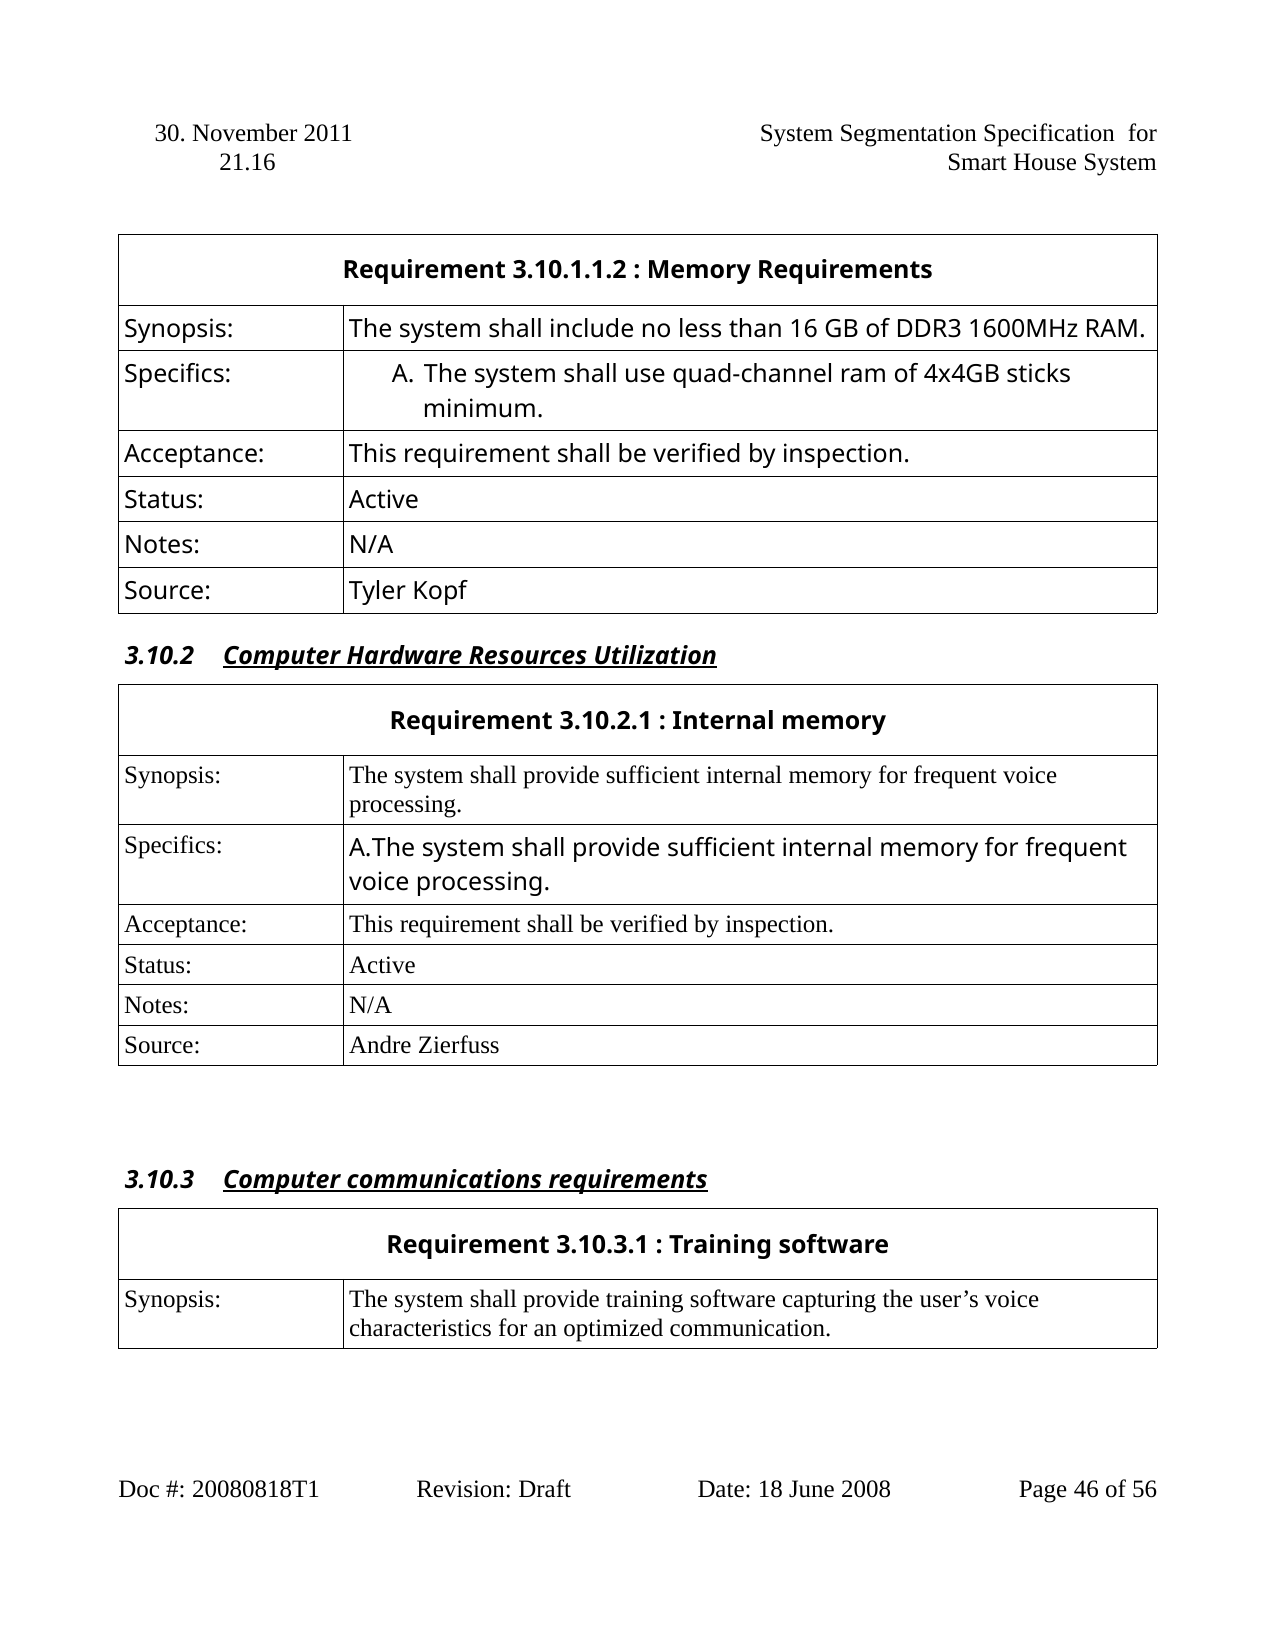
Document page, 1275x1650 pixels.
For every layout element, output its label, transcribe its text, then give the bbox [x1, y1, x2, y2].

table_cell N/A [344, 522, 1157, 567]
table_header Requirement 3.10.1.1.2 : Memory Requirements [119, 235, 1157, 304]
table_cell Active [344, 477, 1157, 521]
table_cell This requirement shall be verified by inspection. [344, 431, 1157, 476]
subtitle Computer communications requirements [118, 1161, 1157, 1196]
table_cell N/A [344, 985, 1157, 1024]
table_cell Andre Zierfuss [344, 1026, 1157, 1065]
table_cell Status: [119, 477, 343, 521]
table_header Requirement 3.10.3.1 : Training software [119, 1209, 1157, 1279]
table_cell Acceptance: [119, 905, 343, 944]
table_cell Source: [119, 1026, 343, 1065]
table_cell Specifics: [119, 351, 343, 430]
table_header Requirement 3.10.2.1 : Internal memory [119, 685, 1157, 755]
table_cell Active [344, 945, 1157, 984]
table_cell Acceptance: [119, 431, 343, 476]
table_cell Notes: [119, 985, 343, 1024]
table_cell Specifics: [119, 825, 343, 903]
table_cell The system shall include no less than 16 GB of DDR3 1600MHz RAM. [344, 306, 1157, 350]
table_cell The system shall provide training software capturing the user’s voice characteristics for an optimized communication. [344, 1280, 1157, 1348]
table_cell The system shall provide sufficient internal memory for frequent voice processing. [344, 756, 1157, 824]
table_cell Tyler Kopf [344, 568, 1157, 612]
table_cell Synopsis: [119, 1280, 343, 1348]
table_cell Source: [119, 568, 343, 612]
table_cell Synopsis: [119, 306, 343, 350]
table_cell Status: [119, 945, 343, 984]
table_cell The system shall use quad-channel ram of 4x4GB sticks minimum. [344, 351, 1157, 430]
table_cell Synopsis: [119, 756, 343, 824]
table_cell The system shall provide sufficient internal memory for frequent voice processing. [344, 825, 1157, 903]
table_cell This requirement shall be verified by inspection. [344, 905, 1157, 944]
subtitle Computer Hardware Resources Utilization [118, 638, 1157, 672]
table_cell Notes: [119, 522, 343, 567]
